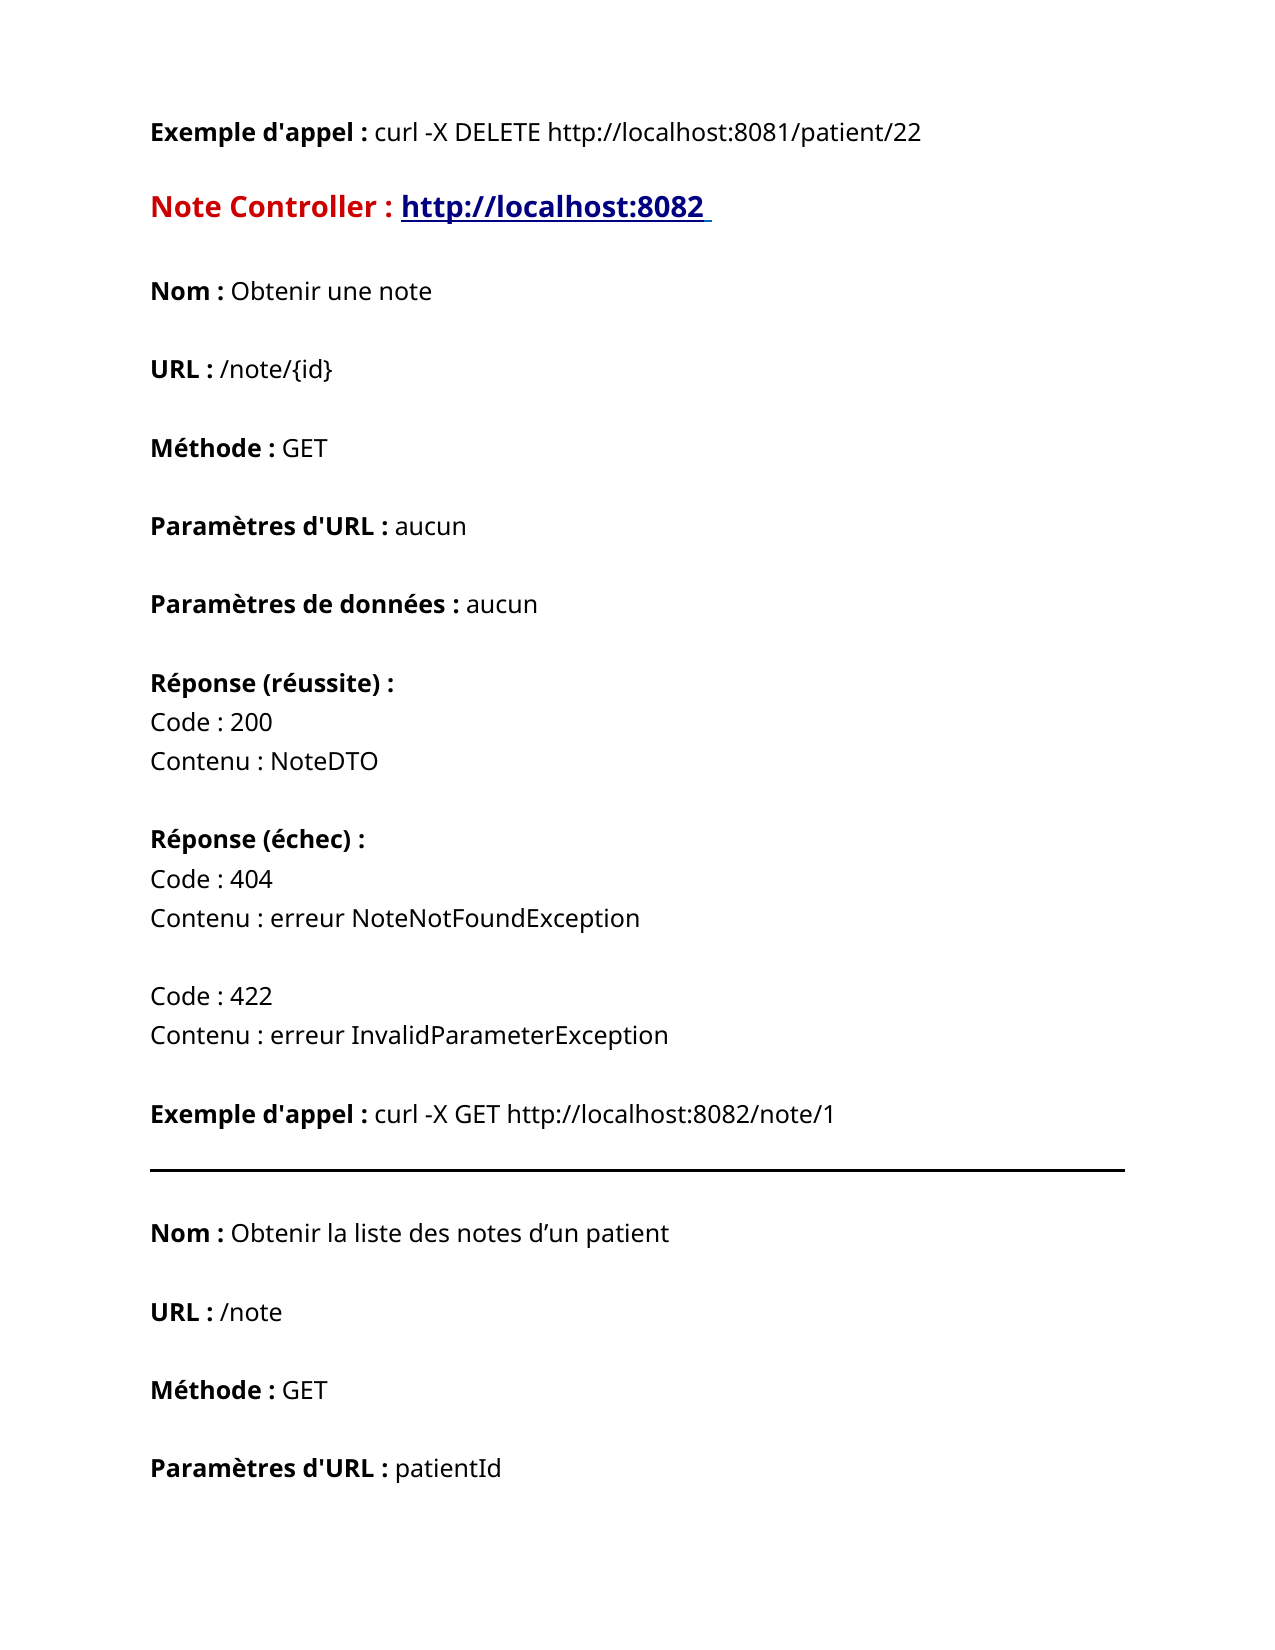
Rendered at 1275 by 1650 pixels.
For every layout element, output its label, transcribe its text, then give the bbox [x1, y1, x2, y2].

text Réponse (réussite) : [150, 666, 1125, 699]
text Code : 200 [150, 705, 1125, 739]
text Réponse (échec) : [150, 822, 1125, 856]
subtitle Note Controller : http://localhost:8082 [150, 187, 1125, 226]
text Contenu : NoteDTO [150, 744, 1125, 778]
text Méthode : GET [150, 431, 1125, 464]
text Paramètres de données : aucun [150, 587, 1125, 621]
text URL : /note [150, 1294, 1125, 1328]
text Exemple d'appel : curl -X GET http://localhost:8082/note/1 [150, 1096, 1125, 1130]
text Paramètres d'URL : aucun [150, 509, 1125, 543]
text URL : /note/{id} [150, 352, 1125, 386]
text Code : 422 [150, 979, 1125, 1013]
text Exemple d'appel : curl -X DELETE http://localhost:8081/patient/22 [150, 114, 1125, 148]
text Nom : Obtenir la liste des notes d’un patient [150, 1216, 1125, 1250]
text Nom : Obtenir une note [150, 274, 1125, 308]
text Contenu : erreur NoteNotFoundException [150, 901, 1125, 934]
text Code : 404 [150, 861, 1125, 895]
text Contenu : erreur InvalidParameterException [150, 1018, 1125, 1052]
text Paramètres d'URL : patientId [150, 1451, 1125, 1485]
text Méthode : GET [150, 1372, 1125, 1407]
